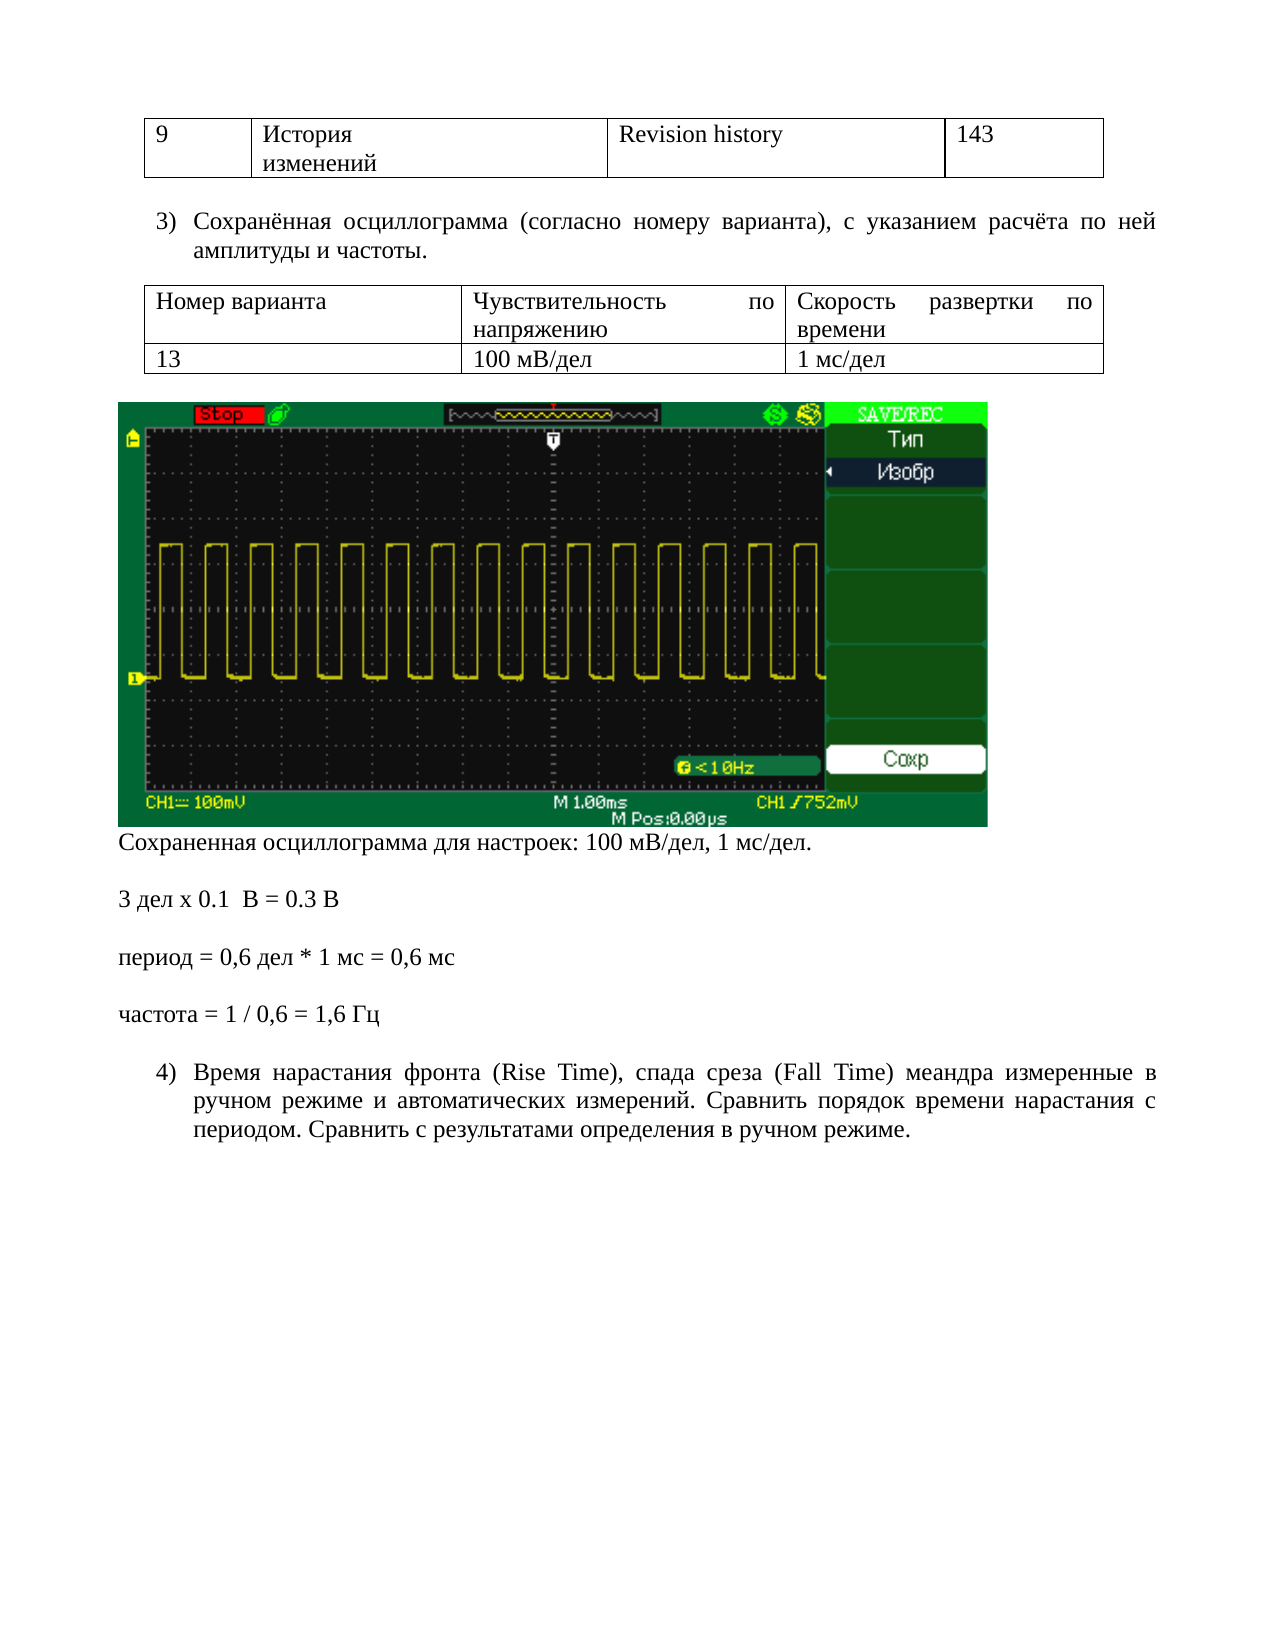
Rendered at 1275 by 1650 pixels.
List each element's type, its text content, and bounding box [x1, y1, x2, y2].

text 3 дел х 0.1 В = 0.3 В [118, 884, 1157, 913]
text Сохраненная осциллограмма для настроек: 100 мВ/дел, 1 мс/дел. [118, 827, 1157, 856]
table_cell 143 [946, 119, 1103, 177]
list Сохранённая осциллограмма (согласно номеру варианта), с указанием расчёта по ней амплитуды и частоты. [156, 206, 1157, 264]
text частота = 1 / 0,6 = 1,6 Гц [118, 999, 1157, 1028]
table_cell Revision history [608, 119, 944, 177]
table_cell 1 мс/дел [786, 344, 1103, 373]
list Время нарастания фронта (Rise Time), спада среза (Fall Time) меандра измеренные в ручном режиме и автоматических измерений. Сравнить порядок времени нарастания с периодом. Сравнить с результатами определения в ручном режиме. [156, 1057, 1157, 1143]
table_cell 100 мВ/дел [462, 344, 785, 373]
table_header Чувствительность по напряжению [462, 286, 785, 343]
table_header Номер варианта [145, 286, 461, 343]
picture [118, 402, 988, 827]
table_cell История изменений [252, 119, 607, 177]
text период = 0,6 дел * 1 мс = 0,6 мс [118, 942, 1157, 971]
table_header Скорость развертки по времени [786, 286, 1103, 343]
table_cell 9 [145, 119, 251, 177]
table_cell 13 [145, 344, 461, 373]
